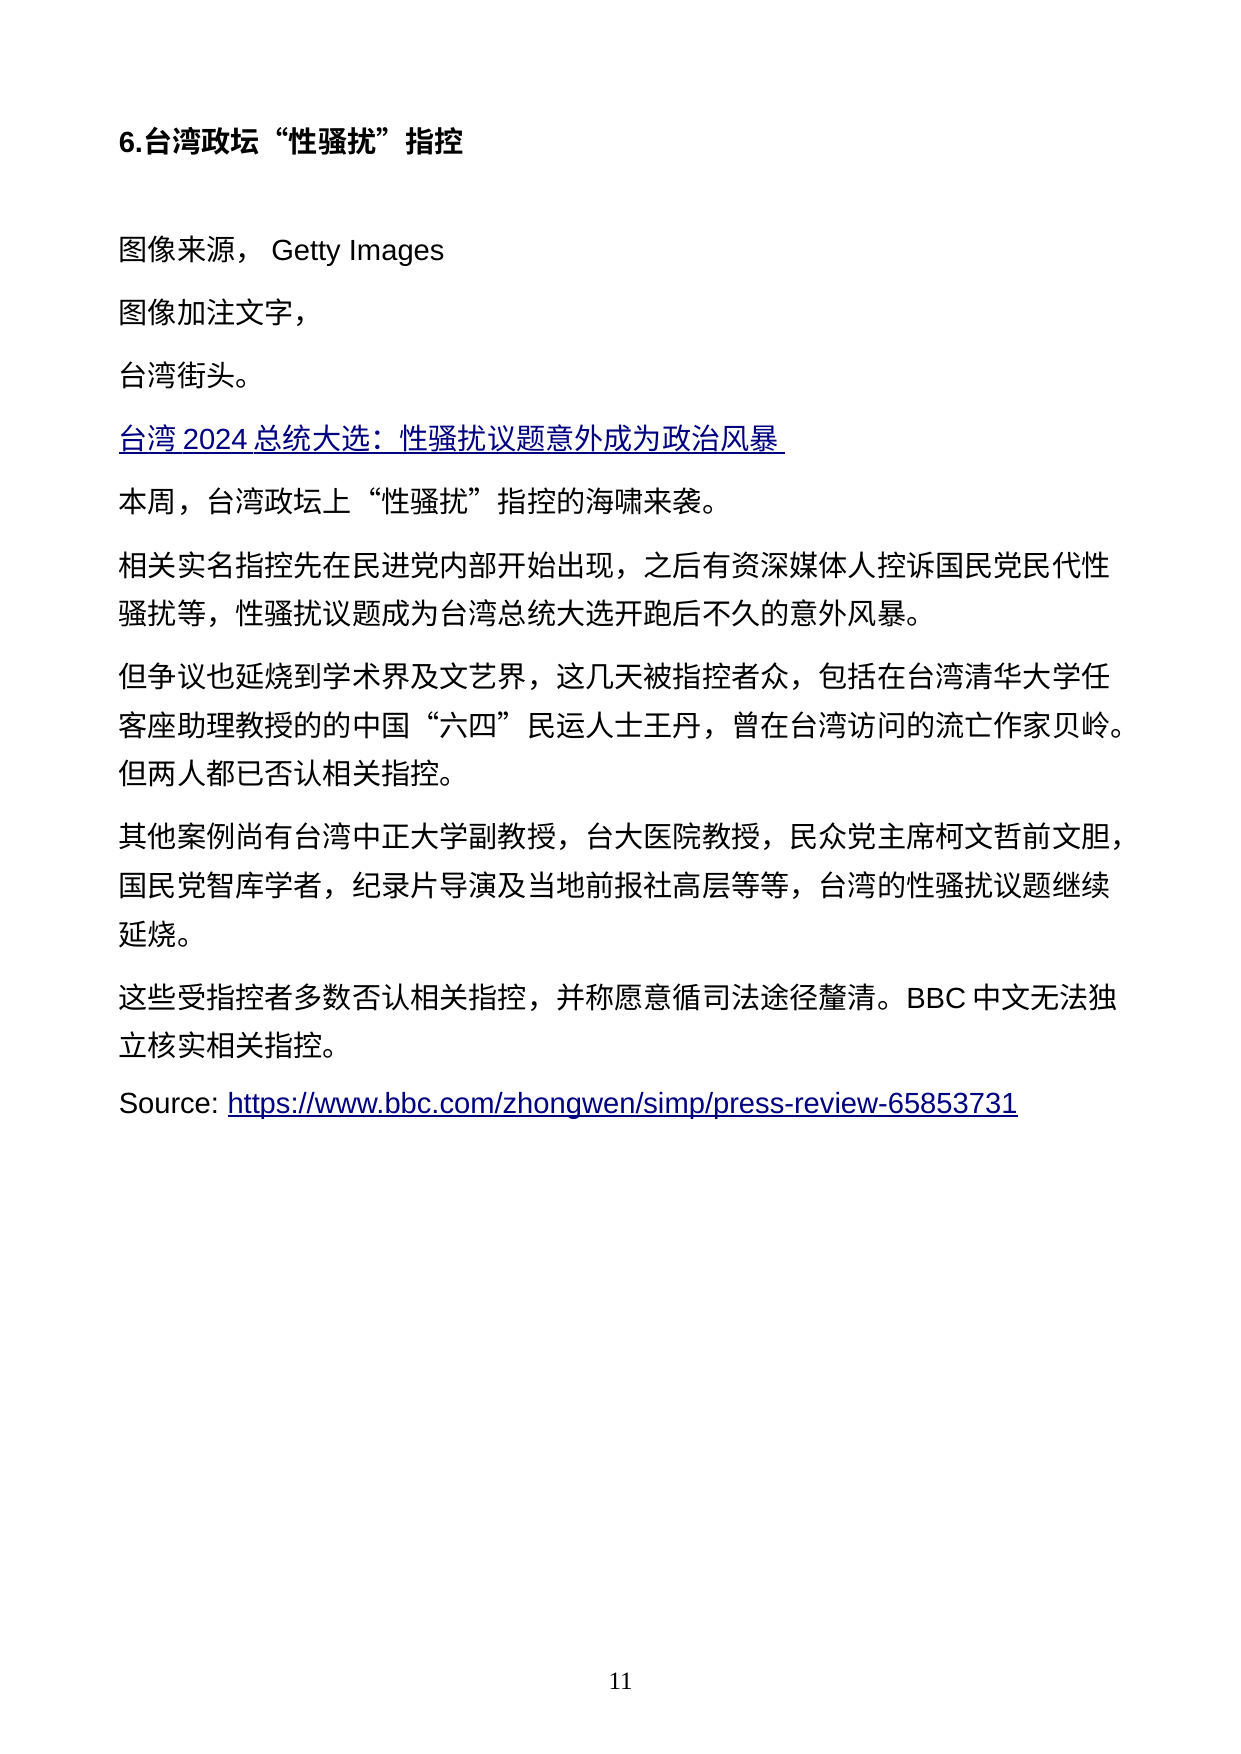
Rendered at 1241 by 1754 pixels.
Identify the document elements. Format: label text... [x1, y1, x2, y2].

text 台湾2024总统大选：性骚扰议题意外成为政治风暴 [118, 416, 1122, 458]
text 这些受指控者多数否认相关指控，并称愿意循司法途径釐清。BBC中文无法独立核实相关指控。 [118, 974, 1122, 1065]
text 其他案例尚有台湾中正大学副教授，台大医院教授，民众党主席柯文哲前文胆，国民党智库学者，纪录片导演及当地前报社高层等等，台湾的性骚扰议题继续延烧。 [118, 814, 1122, 953]
text 本周，台湾政坛上“性骚扰”指控的海啸来袭。 [118, 479, 1122, 521]
text 相关实名指控先在民进党内部开始出现，之后有资深媒体人控诉国民党民代性骚扰等，性骚扰议题成为台湾总统大选开跑后不久的意外风暴。 [118, 542, 1122, 633]
text 图像加注文字， [118, 289, 1122, 332]
text 但争议也延烧到学术界及文艺界，这几天被指控者众，包括在台湾清华大学任客座助理教授的的中国“六四”民运人士王丹，曾在台湾访问的流亡作家贝岭。但两人都已否认相关指控。 [118, 654, 1122, 793]
text 台湾街头。 [118, 353, 1122, 395]
text 图像来源， Getty Images [118, 226, 1122, 269]
text Source: https://www.bbc.com/zhongwen/simp/press-review-65853731 [118, 1086, 1122, 1119]
subtitle 6.台湾政坛“性骚扰”指控 [118, 118, 1122, 161]
